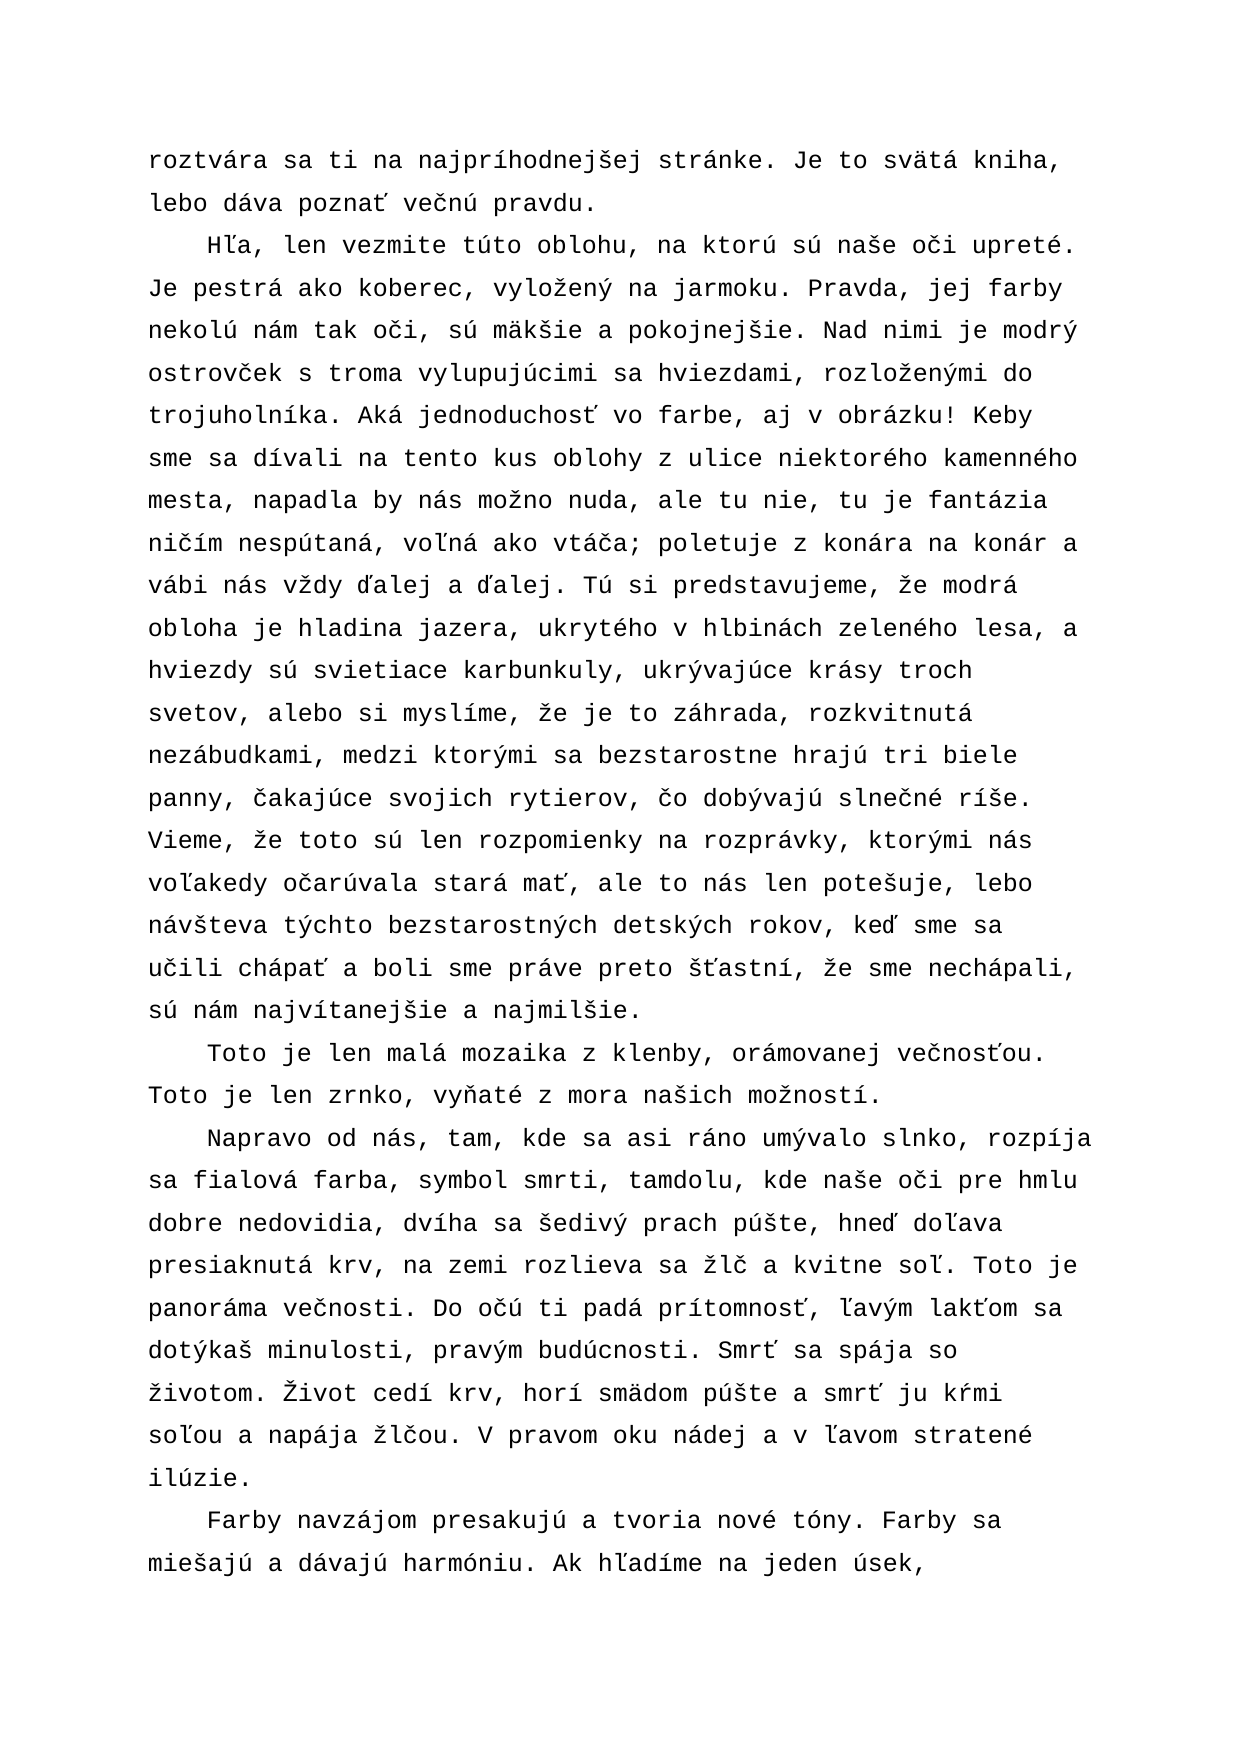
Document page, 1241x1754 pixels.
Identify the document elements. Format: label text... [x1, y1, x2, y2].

text Napravo od nás, tam, kde sa asi ráno umývalo slnko, rozpíja sa fialová farba, symbol smrti, tamdolu, kde naše oči pre hmlu dobre nedovidia, dvíha sa šedivý prach púšte, hneď doľava presiaknutá krv, na zemi rozlieva sa žlč a kvitne soľ. Toto je panoráma večnosti. Do očú ti padá prítomnosť, ľavým lakťom sa dotýkaš minulosti, pravým budúcnosti. Smrť sa spája so životom. Život cedí krv, horí smädom púšte a smrť ju kŕmi soľou a napája žlčou. V pravom oku nádej a v ľavom stratené ilúzie. [148, 1125, 1092, 1493]
text Hľa, len vezmite túto oblohu, na ktorú sú naše oči upreté. Je pestrá ako koberec, vyložený na jarmoku. Pravda, jej farby nekolú nám tak oči, sú mäkšie a pokojnejšie. Nad nimi je modrý ostrovček s troma vylupujúcimi sa hviezdami, rozloženými do trojuholníka. Aká jednoduchosť vo farbe, aj v obrázku! Keby sme sa dívali na tento kus oblohy z ulice niektorého kamenného mesta, napadla by nás možno nuda, ale tu nie, tu je fantázia ničím nespútaná, voľná ako vtáča; poletuje z konára na konár a vábi nás vždy ďalej a ďalej. Tú si predstavujeme, že modrá obloha je hladina jazera, ukrytého v hlbinách zeleného lesa, a hviezdy sú svietiace karbunkuly, ukrývajúce krásy troch svetov, alebo si myslíme, že je to záhrada, rozkvitnutá nezábudkami, medzi ktorými sa bezstarostne hrajú tri biele panny, čakajúce svojich rytierov, čo dobývajú slnečné ríše. Vieme, že toto sú len rozpomienky na rozprávky, ktorými nás voľakedy očarúvala stará mať, ale to nás len potešuje, lebo návšteva týchto bezstarostných detských rokov, keď sme sa učili chápať a boli sme práve preto šťastní, že sme nechápali, sú nám najvítanejšie a najmilšie. [148, 233, 1092, 1026]
text roztvára sa ti na najpríhodnejšej stránke. Je to svätá kniha, lebo dáva poznať večnú pravdu. [148, 148, 1092, 218]
text Farby navzájom presakujú a tvoria nové tóny. Farby sa miešajú a dávajú harmóniu. Ak hľadíme na jeden úsek, [148, 1508, 1092, 1578]
text Toto je len malá mozaika z klenby, orámovanej večnosťou. Toto je len zrnko, vyňaté z mora našich možností. [148, 1040, 1092, 1111]
